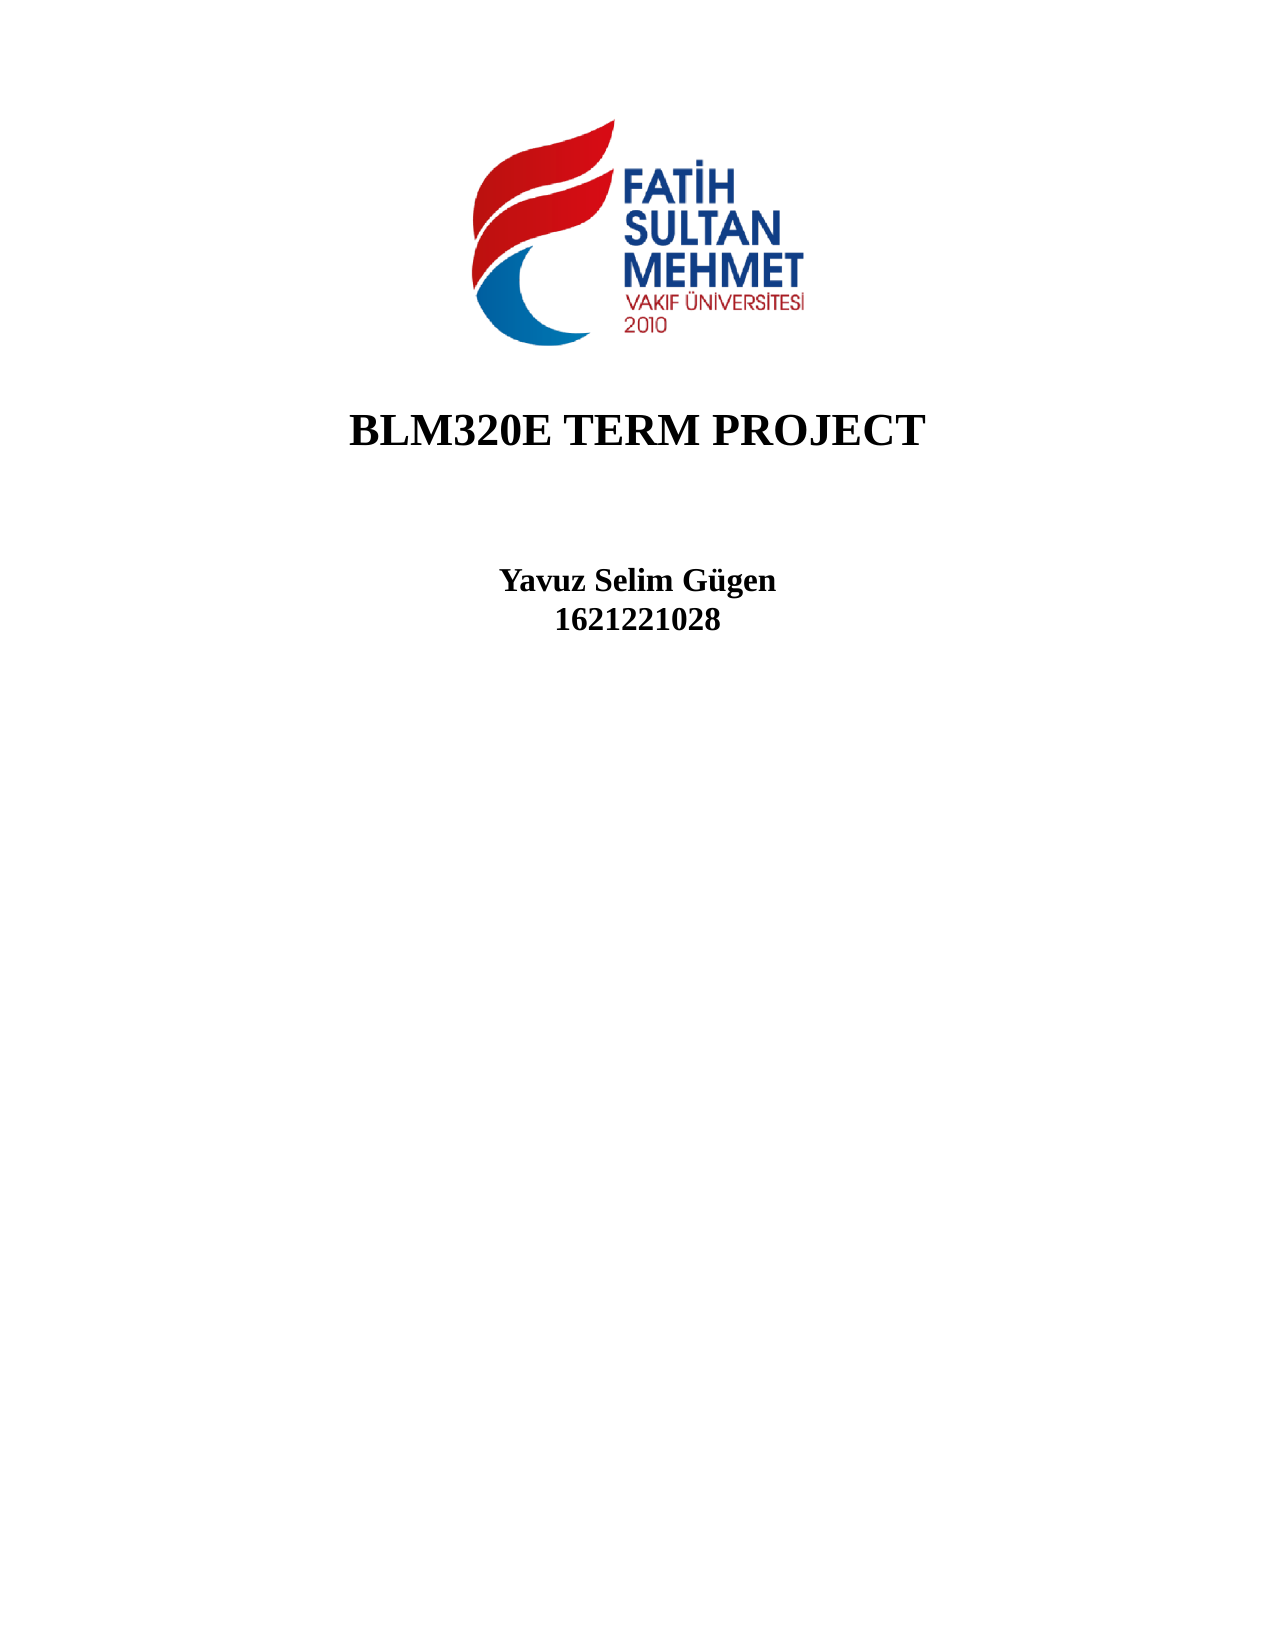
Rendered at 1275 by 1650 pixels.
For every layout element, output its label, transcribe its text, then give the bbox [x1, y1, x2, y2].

text BLM320E TERM PROJECT [118, 403, 1157, 455]
text Yavuz Selim Gügen [118, 561, 1157, 599]
picture [471, 118, 804, 346]
text 1621221028 [118, 599, 1157, 637]
